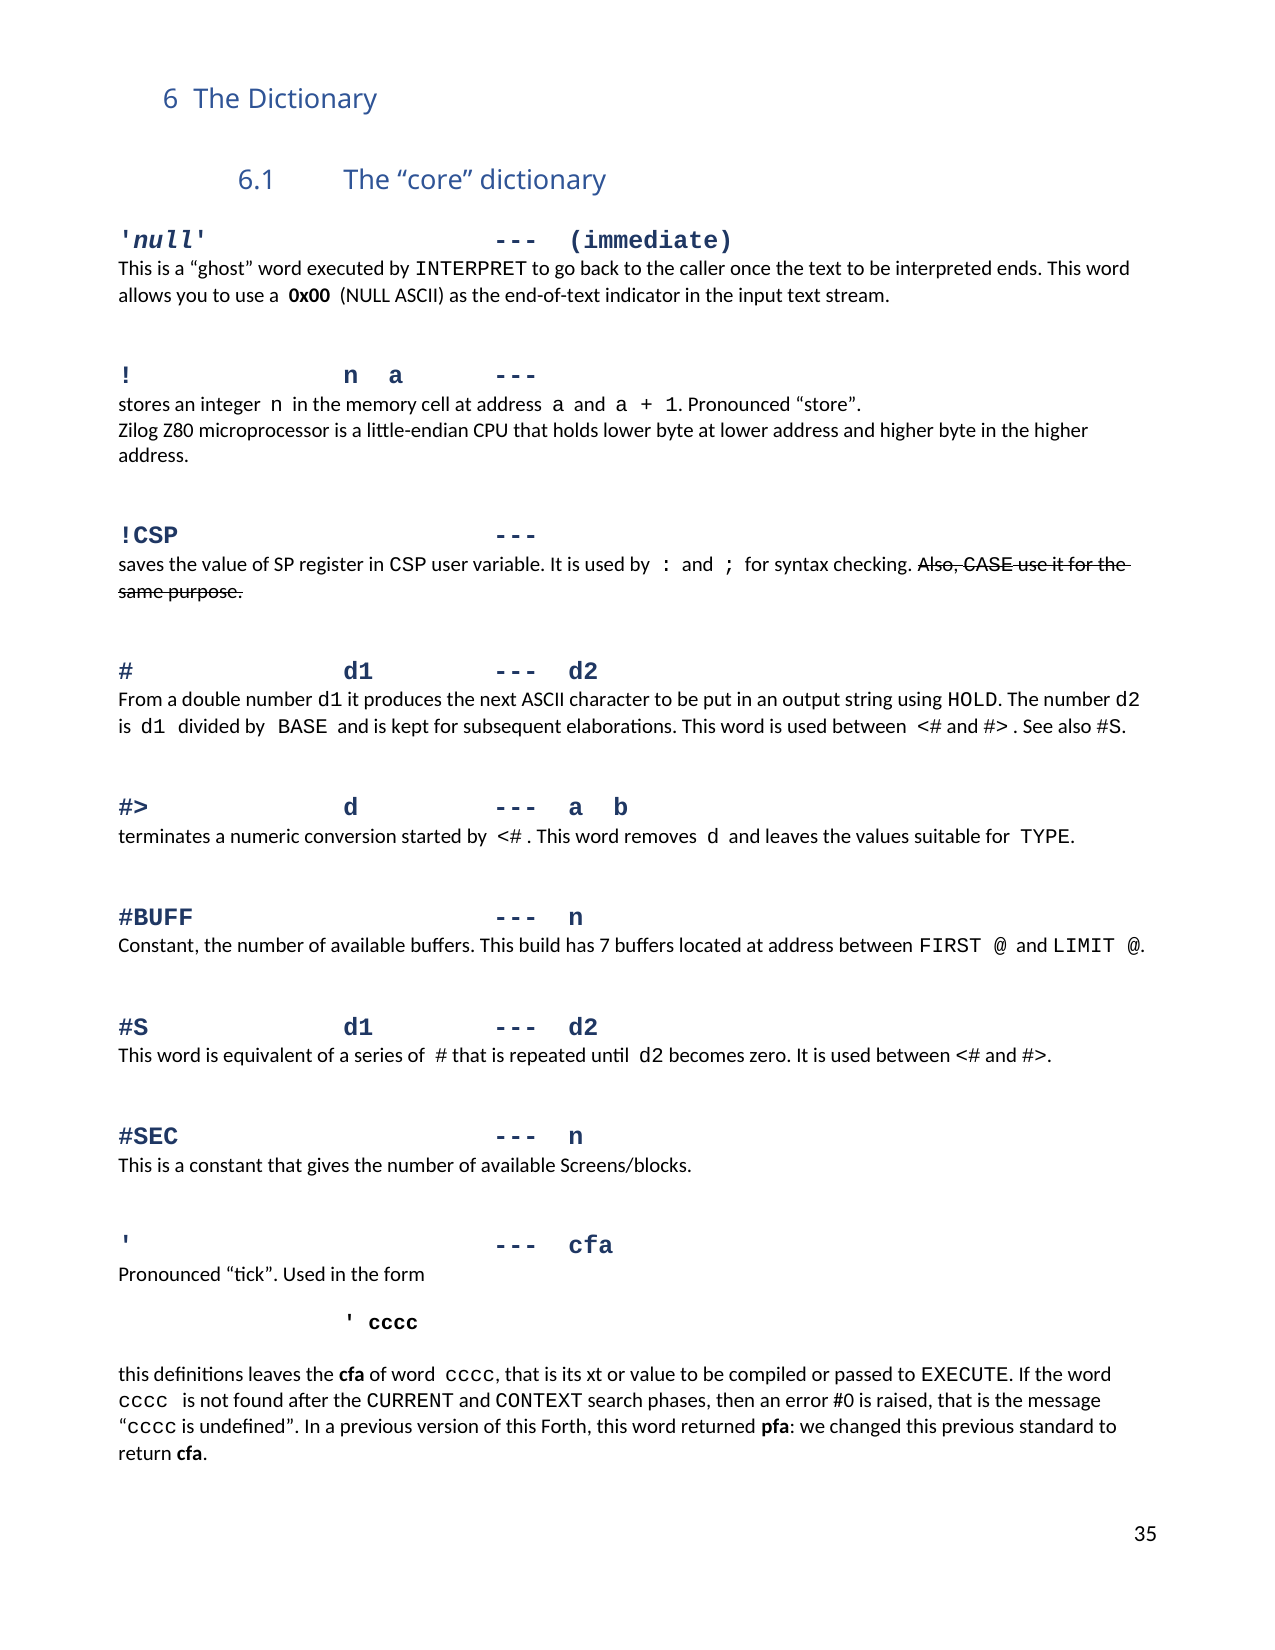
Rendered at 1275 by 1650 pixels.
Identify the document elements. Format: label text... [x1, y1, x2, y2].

text this definitions leaves the cfa of word cccc, that is its xt or value to be compiled or passed to EXECUTE. If the word cccc is not found after the CURRENT and CONTEXT search phases, then an error #0 is raised, that is the message “cccc is undefined”. In a previous version of this Forth, this word returned pfa: we changed this previous standard to return cfa. [118, 1361, 1157, 1466]
text Zilog Z80 microprocessor is a little-endian CPU that holds lower byte at lower address and higher byte in the higher address. [118, 417, 1157, 468]
text This is a constant that gives the number of available Screens/blocks. [118, 1152, 1157, 1178]
subtitle ' --- cfa [118, 1233, 1157, 1261]
subtitle 'null' --- (immediate) [118, 227, 1157, 256]
text This word is equivalent of a series of # that is repeated until d2 becomes zero. It is used between <# and #>. [118, 1042, 1157, 1069]
text ' cccc [118, 1312, 1157, 1335]
subtitle #S d1 --- d2 [118, 1014, 1157, 1042]
text This is a “ghost” word executed by INTERPRET to go back to the caller once the text to be interpreted ends. This word allows you to use a 0x00 (NULL ASCII) as the end-of-text indicator in the input text stream. [118, 256, 1157, 307]
text stores an integer n in the memory cell at address a and a + 1. Pronounced “store”. [118, 391, 1157, 417]
text terminates a numeric conversion started by <# . This word removes d and leaves the values suitable for TYPE. [118, 823, 1157, 849]
text From a double number d1 it produces the next ASCII character to be put in an output string using HOLD. The number d2 is d1 divided by BASE and is kept for subsequent elaborations. This word is used between <# and #> . See also #S. [118, 687, 1157, 739]
subtitle #> d --- a b [118, 794, 1157, 823]
text Constant, the number of available buffers. This build has 7 buffers located at address between FIRST @ and LIMIT @. [118, 933, 1157, 959]
text saves the value of SP register in CSP user variable. It is used by : and ; for syntax checking. Also, CASE use it for the same purpose. [118, 551, 1157, 603]
subtitle #BUFF --- n [118, 904, 1157, 933]
subtitle !CSP --- [118, 523, 1157, 551]
subtitle #SEC --- n [118, 1124, 1157, 1152]
subtitle The “core” dictionary [231, 161, 1157, 198]
text Pronounced “tick”. Used in the form [118, 1261, 1157, 1286]
subtitle # d1 --- d2 [118, 658, 1157, 687]
subtitle The Dictionary [156, 79, 1157, 116]
subtitle ! n a --- [118, 362, 1157, 391]
